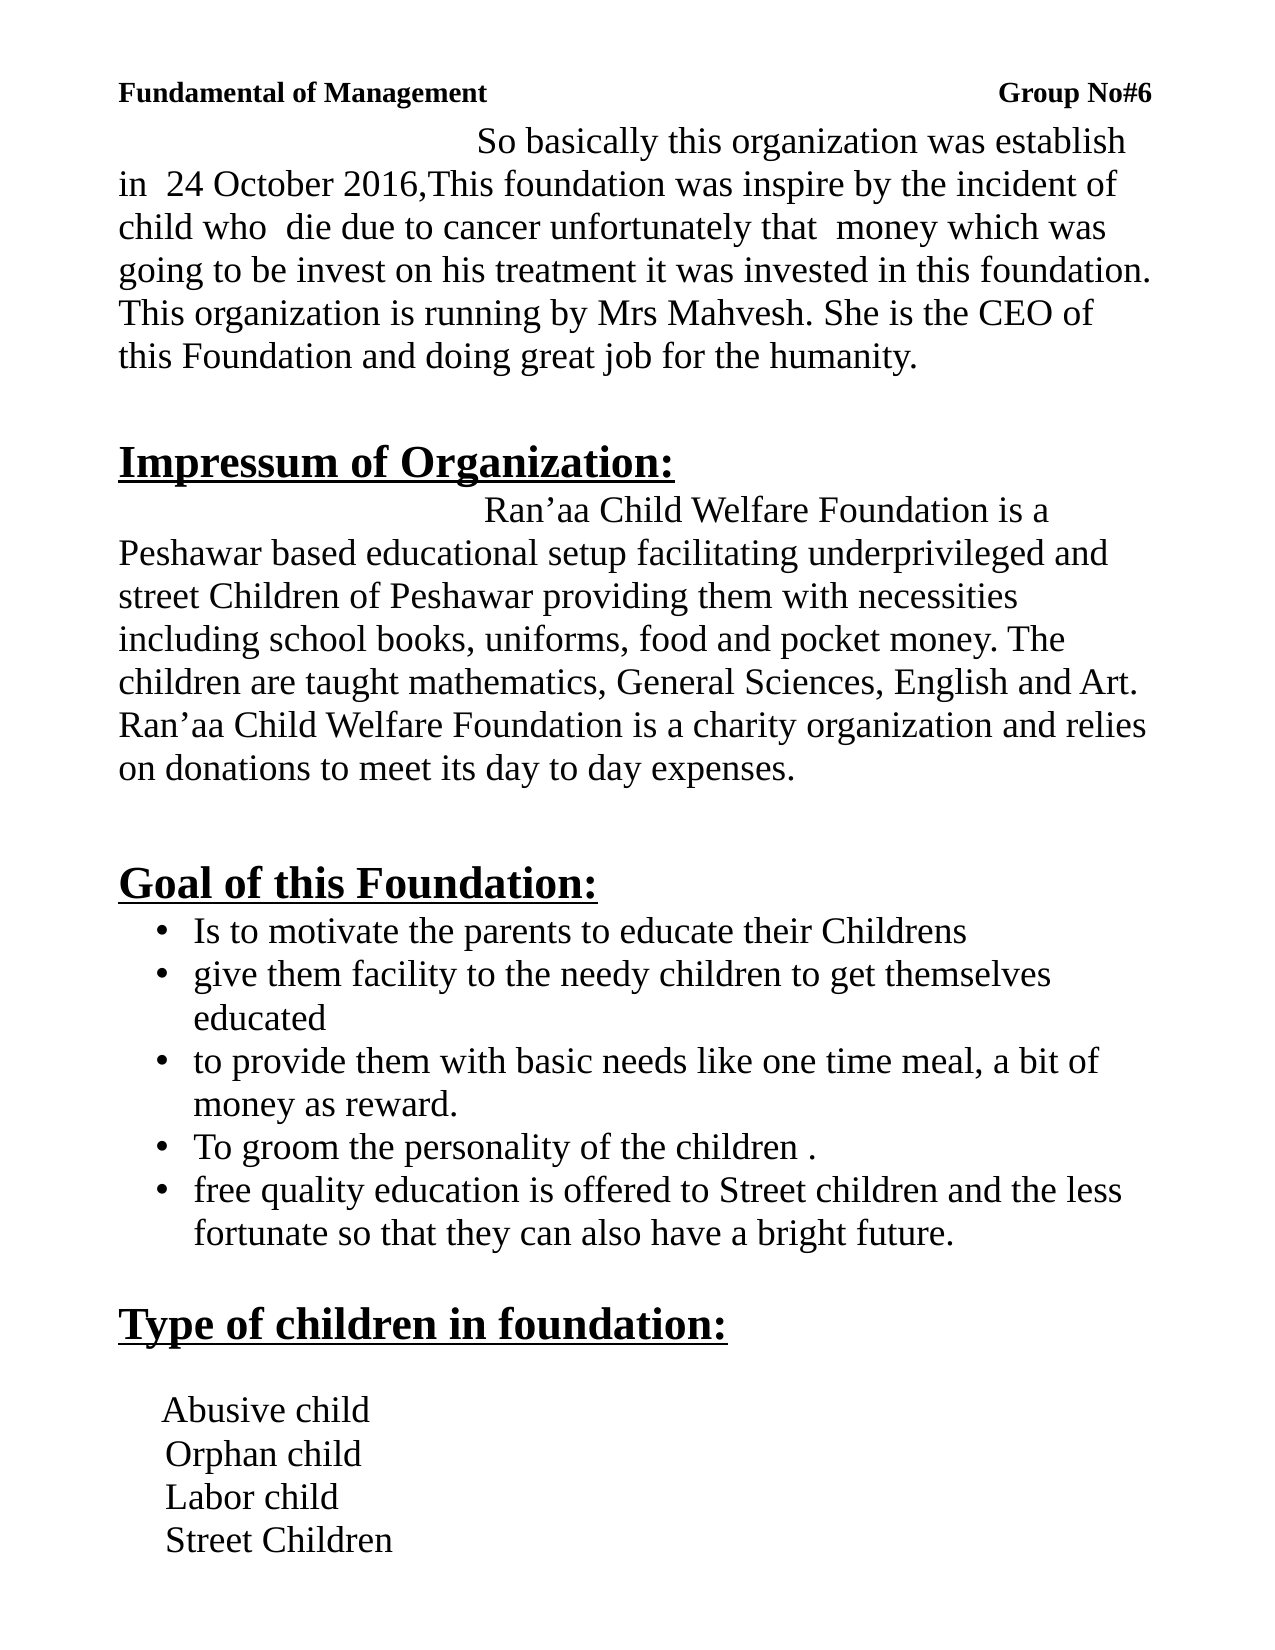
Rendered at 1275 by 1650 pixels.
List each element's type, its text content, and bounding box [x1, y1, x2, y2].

text Impressum of Organization: [118, 434, 1157, 487]
text Labor child [118, 1474, 1157, 1517]
list give them facility to the needy children to get themselves educated [156, 952, 1157, 1038]
text Abusive child [118, 1388, 1157, 1431]
list To groom the personality of the children . [156, 1124, 1157, 1167]
text So basically this organization was establish in 24 October 2016,This foundation was inspire by the incident of child who die due to cancer unfortunately that money which was going to be invest on his treatment it was invested in this foundation. This organization is running by Mrs Mahvesh. She is the CEO of this Foundation and doing great job for the humanity. [118, 118, 1157, 377]
text Street Children [118, 1517, 1157, 1560]
list Is to motivate the parents to educate their Childrens [156, 909, 1157, 952]
text Goal of this Foundation: [118, 856, 1157, 909]
text Type of children in foundation: [118, 1297, 1157, 1349]
list free quality education is offered to Street children and the less fortunate so that they can also have a bright future. [156, 1167, 1157, 1254]
text Ran’aa Child Welfare Foundation is a Peshawar based educational setup facilitating underprivileged and street Children of Peshawar providing them with necessities including school books, uniforms, food and pocket money. The children are taught mathematics, General Sciences, English and Art. Ran’aa Child Welfare Foundation is a charity organization and relies on donations to meet its day to day expenses. [118, 487, 1157, 789]
list to provide them with basic needs like one time meal, a bit of money as reward. [156, 1038, 1157, 1124]
text Orphan child [118, 1431, 1157, 1474]
